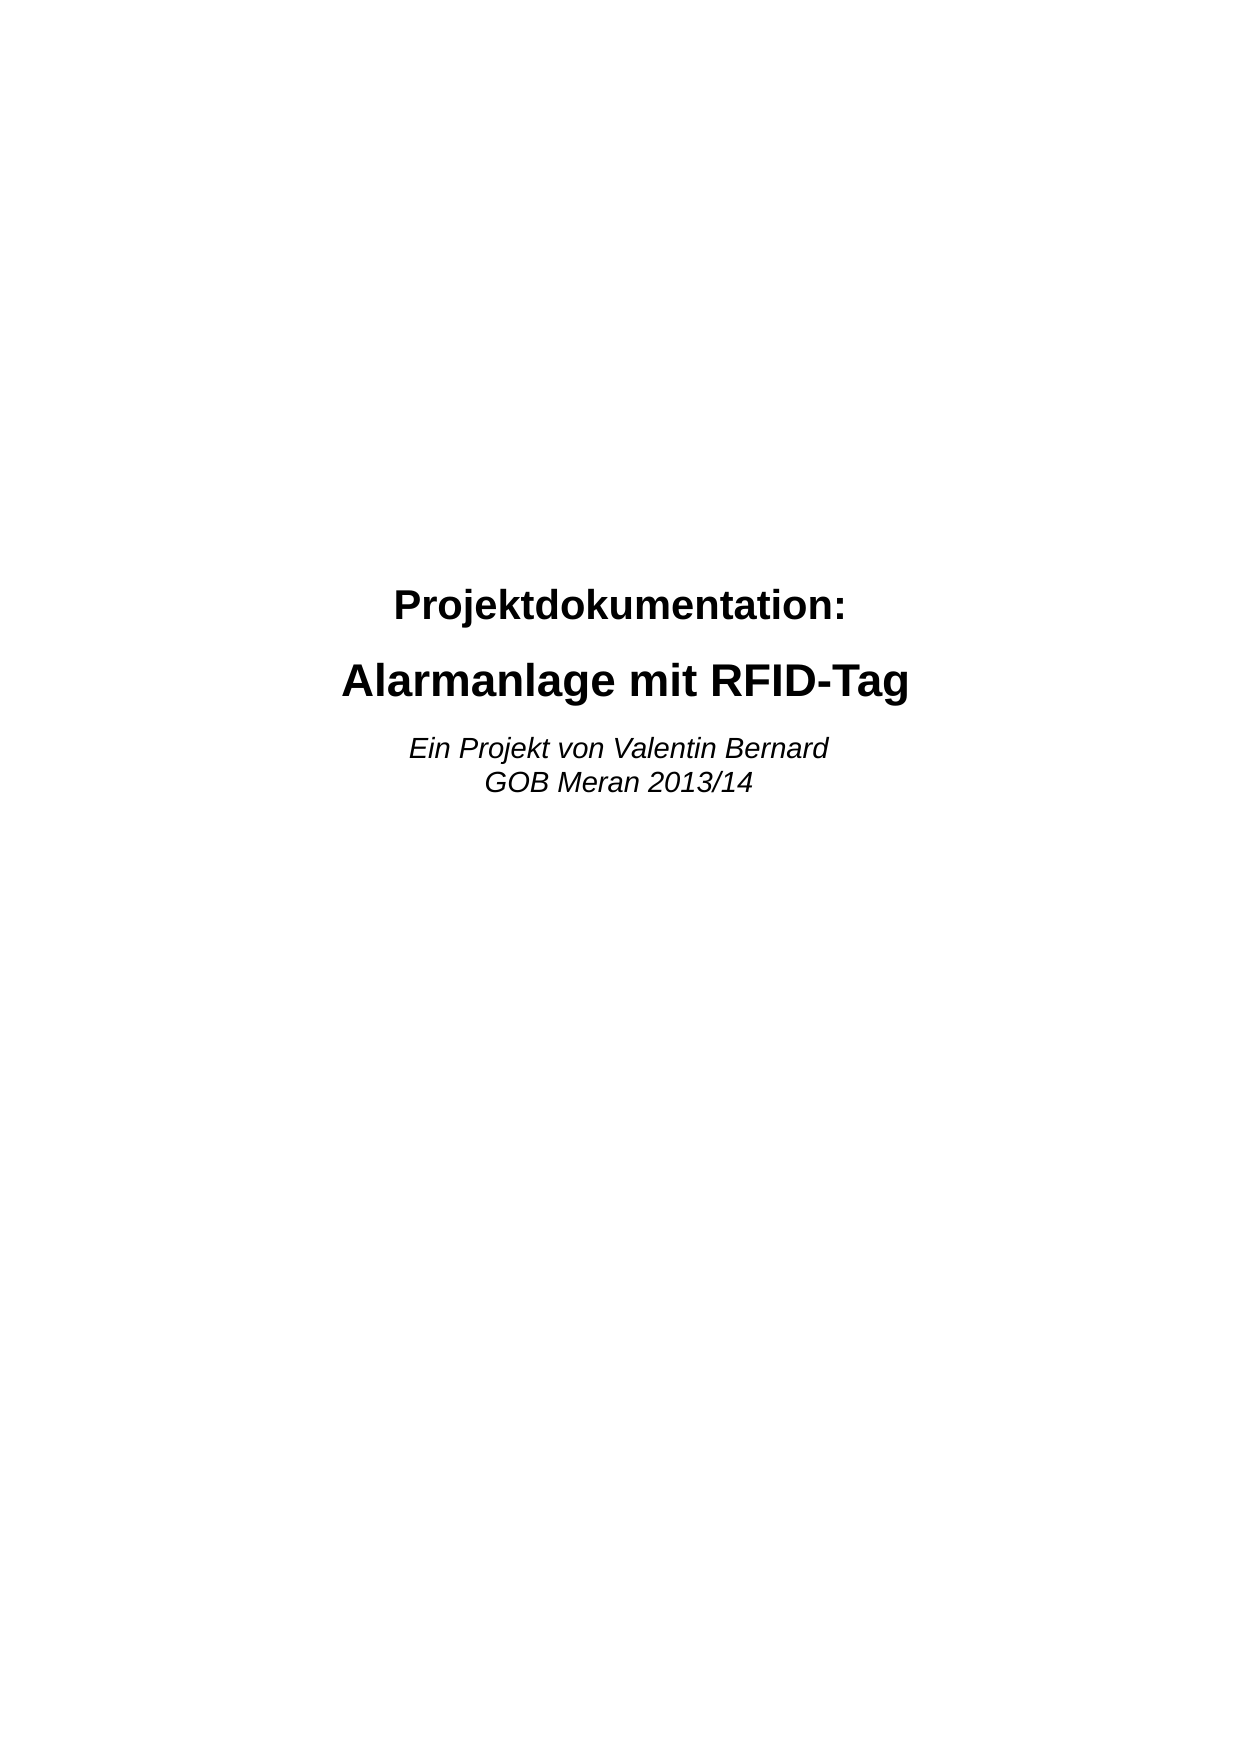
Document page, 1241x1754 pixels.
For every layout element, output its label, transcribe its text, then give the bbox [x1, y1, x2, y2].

title Alarmanlage mit RFID-Tag [118, 653, 1122, 706]
title Projektdokumentation: [118, 581, 1122, 628]
subtitle Ein Projekt von Valentin Bernard GOB Meran 2013/14 [118, 731, 1122, 798]
